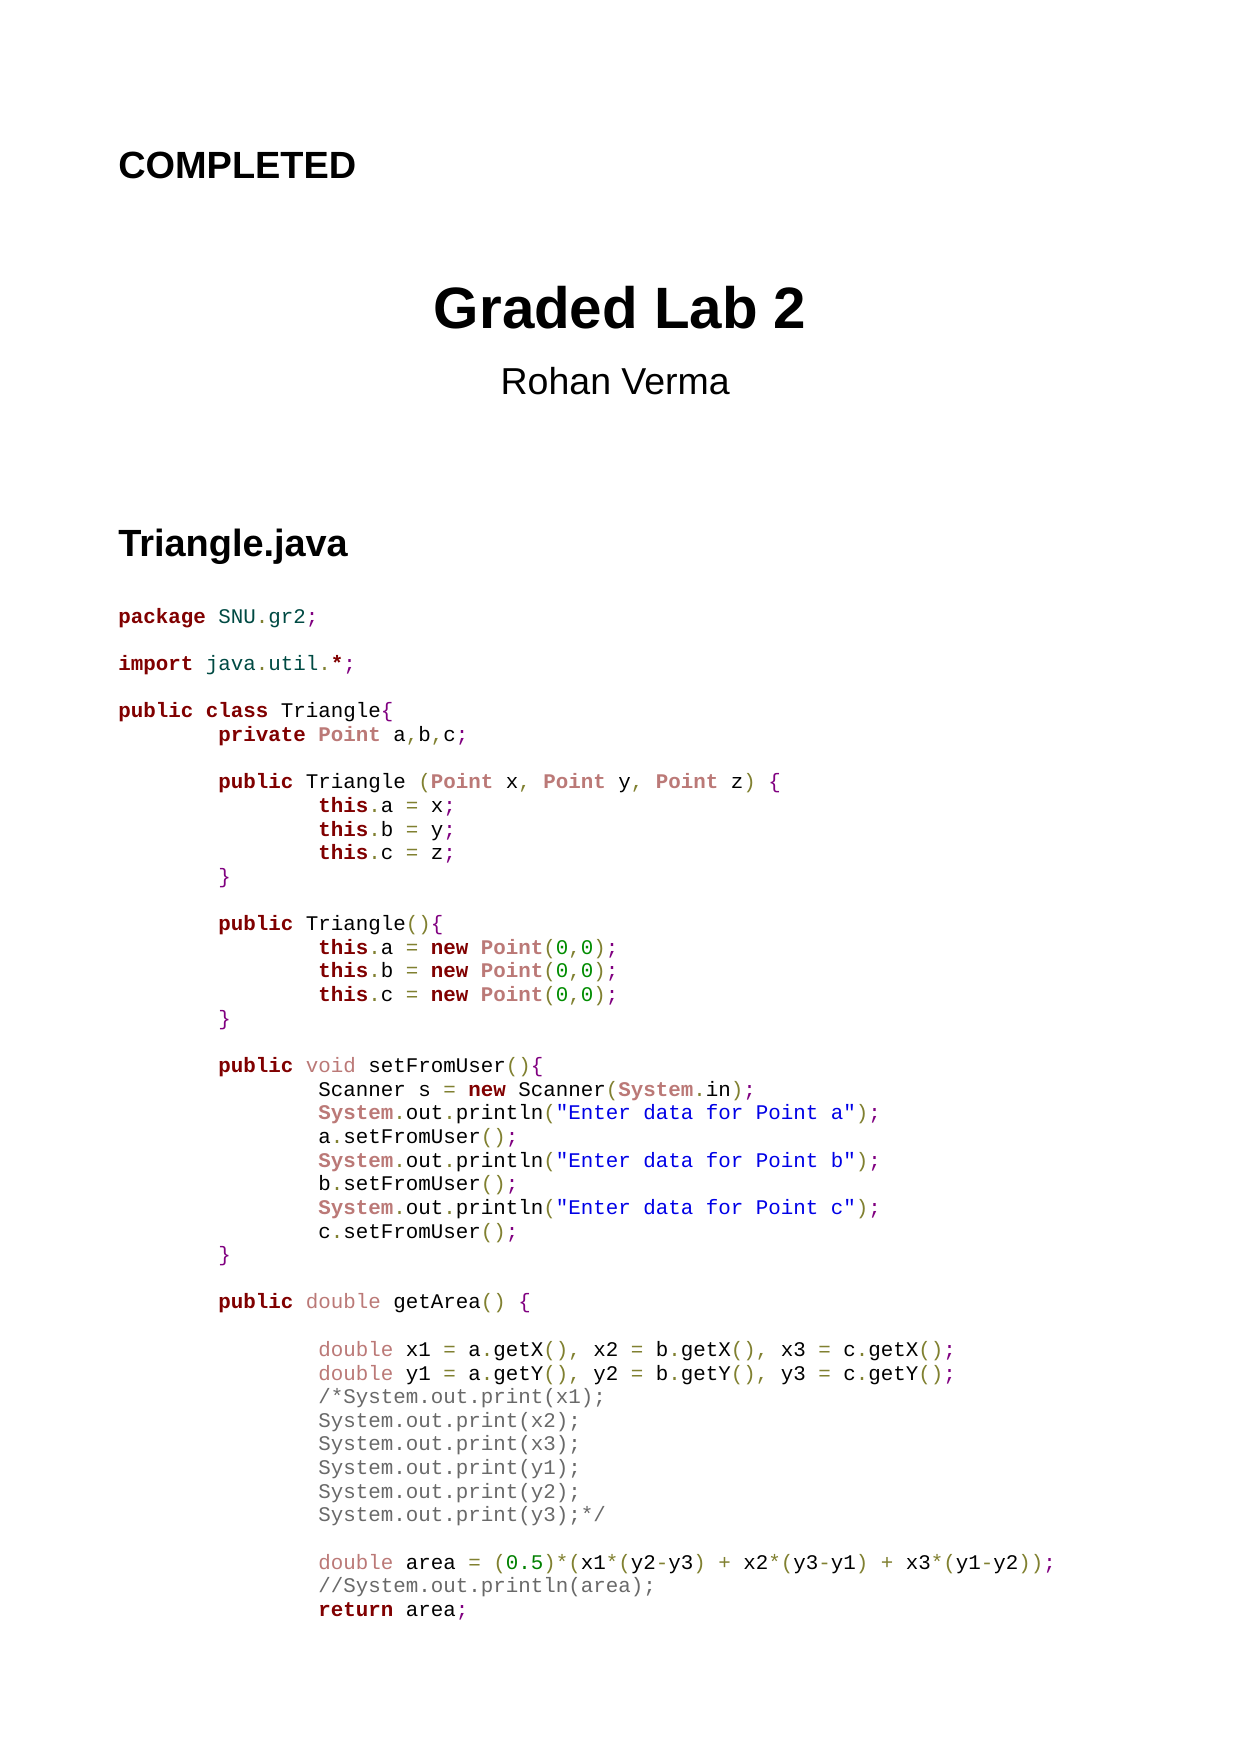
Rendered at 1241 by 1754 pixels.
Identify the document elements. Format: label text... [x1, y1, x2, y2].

text b.setFromUser(); [118, 1173, 1122, 1197]
text System.out.println("Enter data for Point a"); [118, 1102, 1122, 1126]
text public Triangle(){ [118, 913, 1122, 937]
text double area = (0.5)*(x1*(y2-y3) + x2*(y3-y1) + x3*(y1-y2)); [118, 1552, 1122, 1575]
text this.a = new Point(0,0); [118, 937, 1122, 961]
text double y1 = a.getY(), y2 = b.getY(), y3 = c.getY(); [118, 1362, 1122, 1386]
text public void setFromUser(){ [118, 1055, 1122, 1079]
text System.out.print(x2); [118, 1410, 1122, 1433]
text System.out.println("Enter data for Point c"); [118, 1197, 1122, 1221]
text double x1 = a.getX(), x2 = b.getX(), x3 = c.getX(); [118, 1339, 1122, 1362]
text a.setFromUser(); [118, 1126, 1122, 1150]
text this.b = y; [118, 819, 1122, 842]
text import java.util.*; [118, 653, 1122, 677]
text System.out.print(y1); [118, 1457, 1122, 1481]
text Scanner s = new Scanner(System.in); [118, 1079, 1122, 1102]
text return area; [118, 1599, 1122, 1623]
subtitle Triangle.java [118, 521, 1122, 564]
subtitle Rohan Verma [118, 359, 1122, 402]
text } [118, 1244, 1122, 1268]
text /*System.out.print(x1); [118, 1386, 1122, 1410]
text this.c = z; [118, 842, 1122, 866]
text } [118, 1008, 1122, 1031]
text System.out.print(y2); [118, 1481, 1122, 1504]
text System.out.print(y3);*/ [118, 1504, 1122, 1528]
text this.c = new Point(0,0); [118, 984, 1122, 1008]
text } [118, 866, 1122, 889]
text this.b = new Point(0,0); [118, 961, 1122, 984]
text System.out.println("Enter data for Point b"); [118, 1150, 1122, 1173]
text System.out.print(x3); [118, 1433, 1122, 1457]
text public Triangle (Point x, Point y, Point z) { [118, 771, 1122, 795]
text this.a = x; [118, 795, 1122, 819]
text public double getArea() { [118, 1292, 1122, 1315]
text package SNU.gr2; [118, 606, 1122, 629]
title Graded Lab 2 [118, 273, 1122, 340]
subtitle COMPLETED [118, 143, 1122, 187]
text //System.out.println(area); [118, 1575, 1122, 1599]
text private Point a,b,c; [118, 724, 1122, 748]
text public class Triangle{ [118, 700, 1122, 724]
text c.setFromUser(); [118, 1221, 1122, 1244]
